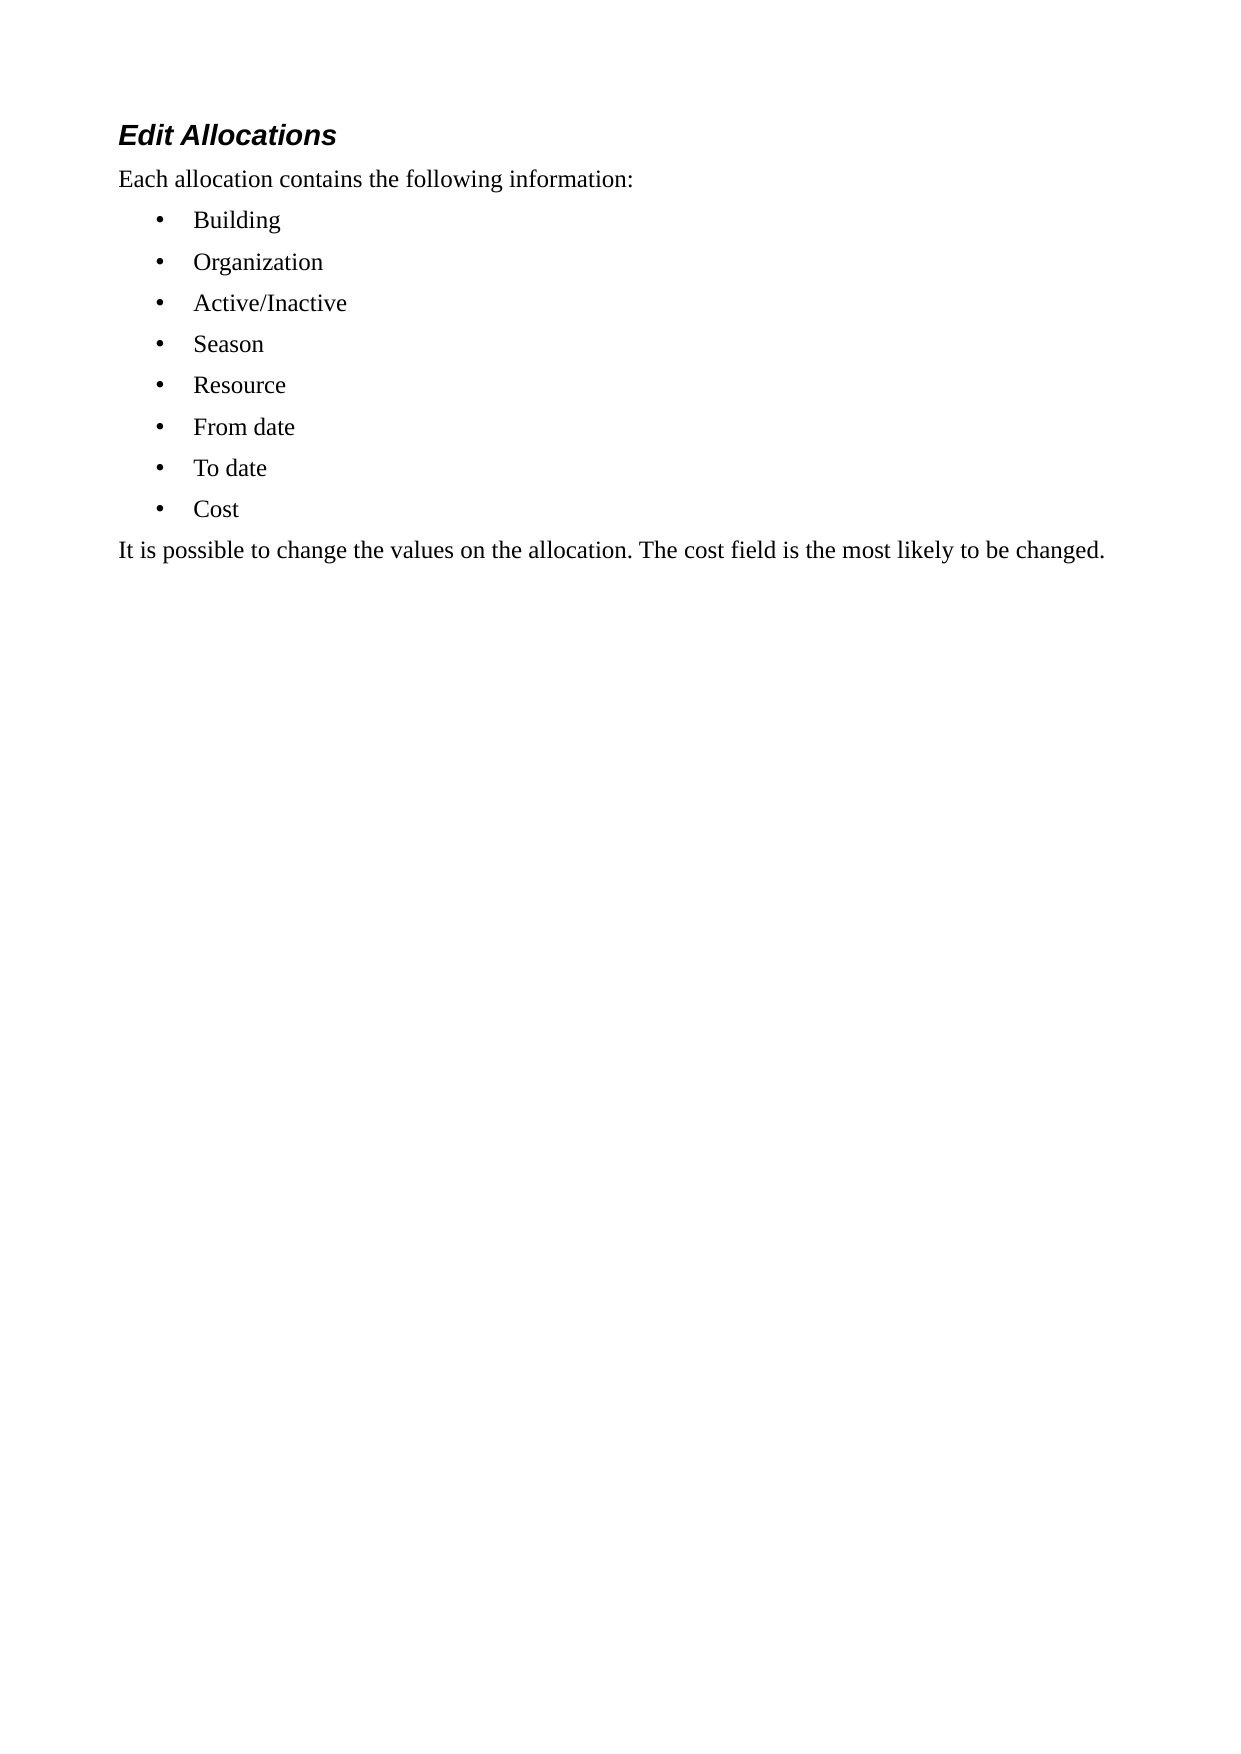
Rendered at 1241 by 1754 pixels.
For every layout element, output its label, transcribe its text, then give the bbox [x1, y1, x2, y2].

list Resource [156, 370, 1122, 399]
list To date [156, 453, 1122, 482]
text Each allocation contains the following information: [118, 164, 1122, 193]
list From date [156, 412, 1122, 440]
list Cost [156, 494, 1122, 523]
list Active/Inactive [156, 288, 1122, 317]
list Season [156, 329, 1122, 358]
list Building [156, 205, 1122, 234]
subtitle Edit Allocations [118, 118, 1122, 152]
text It is possible to change the values on the allocation. The cost field is the most likely to be changed. [118, 535, 1122, 564]
list Organization [156, 247, 1122, 275]
